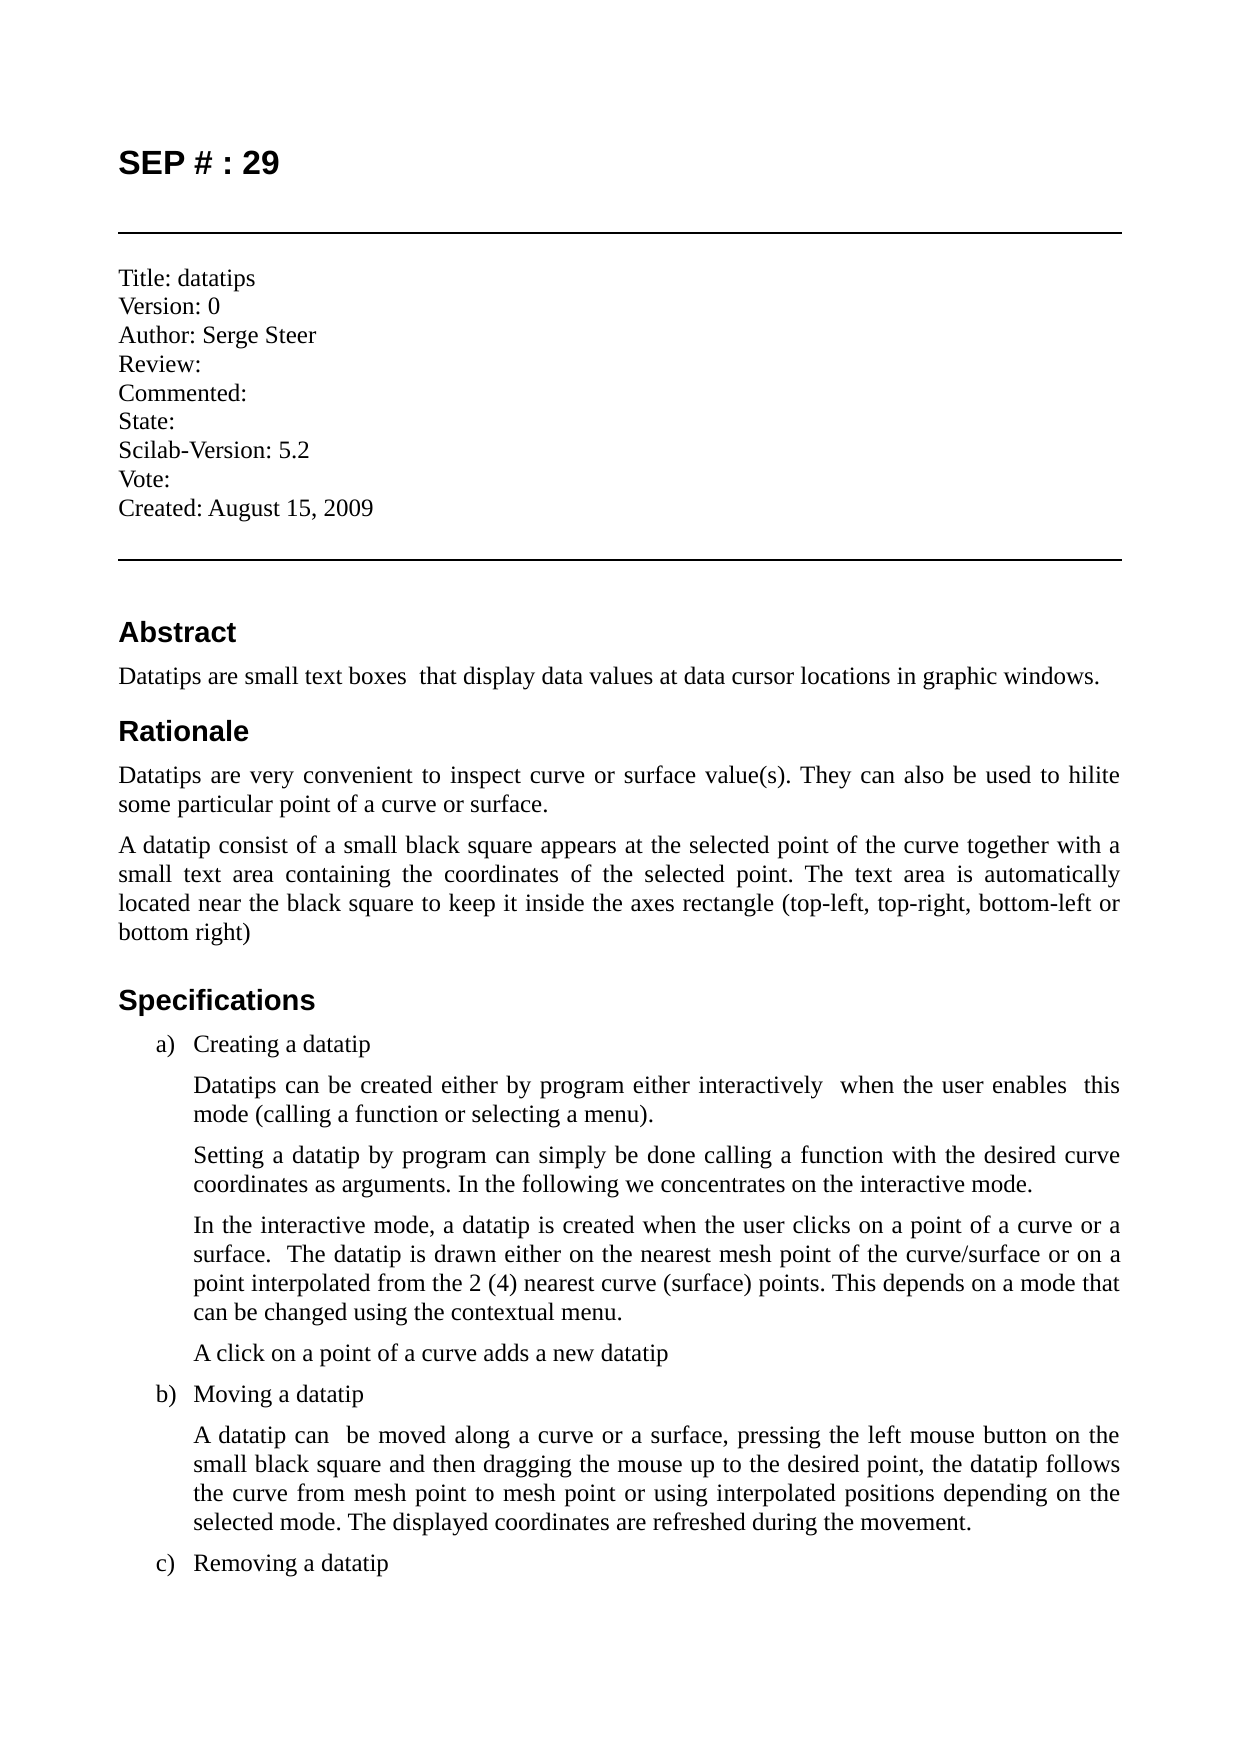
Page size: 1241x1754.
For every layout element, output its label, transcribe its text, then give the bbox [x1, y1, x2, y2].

list Removing a datatip [156, 1548, 1122, 1577]
list Datatips can be created either by program either interactively when the user enables this mode (calling a function or selecting a menu). [156, 1070, 1122, 1128]
text Vote: [118, 464, 1122, 493]
text Created: August 15, 2009 [118, 493, 1122, 521]
list A click on a point of a curve adds a new datatip [156, 1338, 1122, 1367]
subtitle SEP # : 29 [118, 143, 1122, 182]
text Author: Serge Steer [118, 320, 1122, 349]
subtitle Rationale [118, 714, 1122, 748]
text Datatips are very convenient to inspect curve or surface value(s). They can also be used to hilite some particular point of a curve or surface. [118, 761, 1122, 818]
text Datatips are small text boxes that display data values at data cursor locations in graphic windows. [118, 661, 1122, 689]
text State: [118, 406, 1122, 435]
list Moving a datatip [156, 1379, 1122, 1408]
text Version: 0 [118, 291, 1122, 320]
list A datatip can be moved along a curve or a surface, pressing the left mouse button on the small black square and then dragging the mouse up to the desired point, the datatip follows the curve from mesh point to mesh point or using interpolated positions depending on the selected mode. The displayed coordinates are refreshed during the movement. [156, 1420, 1122, 1535]
text Commented: [118, 378, 1122, 406]
subtitle Abstract [118, 615, 1122, 648]
list Setting a datatip by program can simply be done calling a function with the desired curve coordinates as arguments. In the following we concentrates on the interactive mode. [156, 1140, 1122, 1198]
text Scilab-Version: 5.2 [118, 435, 1122, 464]
list In the interactive mode, a datatip is created when the user clicks on a point of a curve or a surface. The datatip is drawn either on the nearest mesh point of the curve/surface or on a point interpolated from the 2 (4) nearest curve (surface) points. This depends on a mode that can be changed using the contextual menu. [156, 1210, 1122, 1325]
text Title: datatips [118, 263, 1122, 291]
subtitle Specifications [118, 983, 1122, 1017]
text A datatip consist of a small black square appears at the selected point of the curve together with a small text area containing the coordinates of the selected point. The text area is automatically located near the black square to keep it inside the axes rectangle (top-left, top-right, bottom-left or bottom right) [118, 831, 1122, 946]
list Creating a datatip [156, 1029, 1122, 1058]
text Review: [118, 349, 1122, 378]
